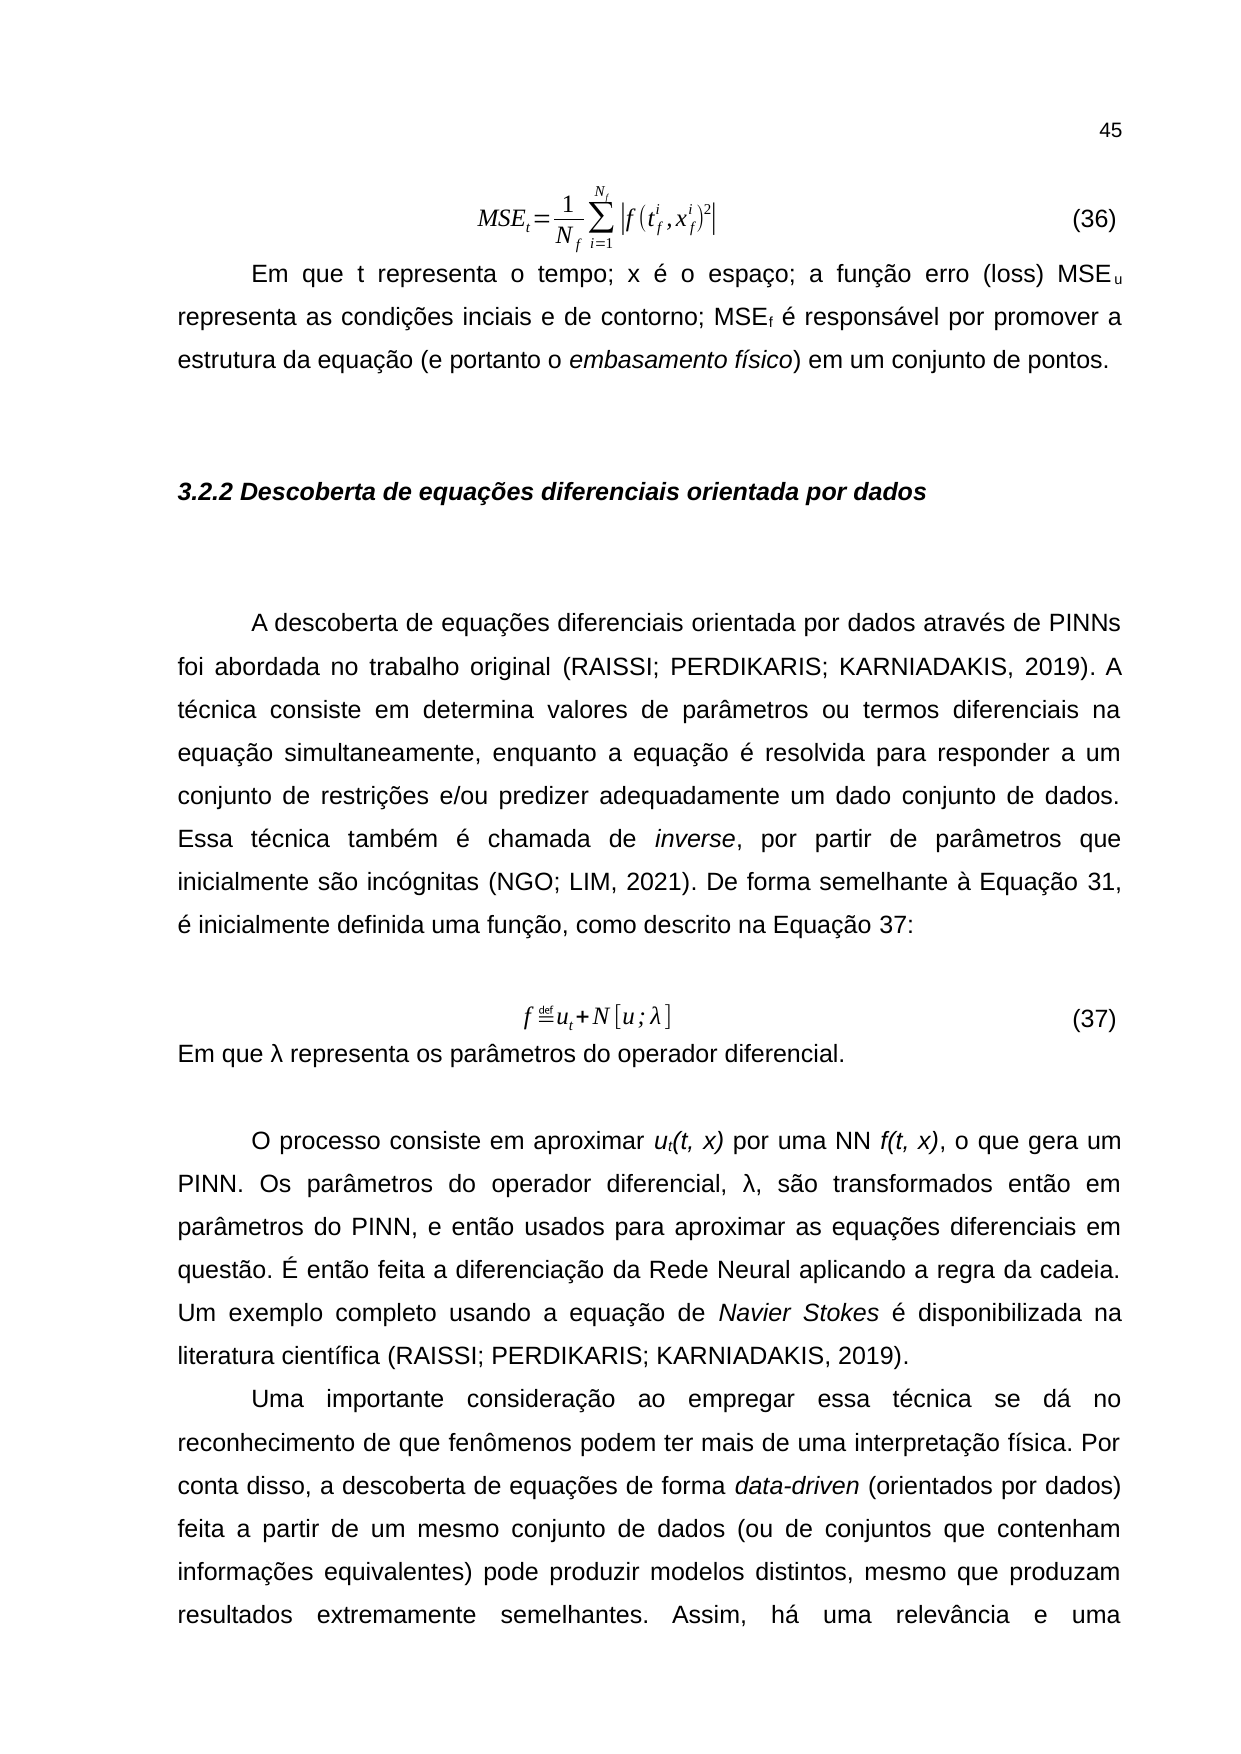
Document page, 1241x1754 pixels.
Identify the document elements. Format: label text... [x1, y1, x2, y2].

text O processo consiste em aproximar ut(t, x) por uma NN f(t, x), o que gera um PINN. Os parâmetros do operador diferencial, λ, são transformados então em parâmetros do PINN, e então usados para aproximar as equações diferenciais em questão. É então feita a diferenciação da Rede Neural aplicando a regra da cadeia. Um exemplo completo usando a equação de Navier Stokes é disponibilizada na literatura científica (RAISSI; PERDIKARIS; KARNIADAKIS, 2019). [177, 1126, 1122, 1370]
table_header [177, 177, 1017, 259]
text Uma importante consideração ao empregar essa técnica se dá no reconhecimento de que fenômenos podem ter mais de uma interpretação física. Por conta disso, a descoberta de equações de forma data-driven (orientados por dados) feita a partir de um mesmo conjunto de dados (ou de conjuntos que contenham informações equivalentes) pode produzir modelos distintos, mesmo que produzam resultados extremamente semelhantes. Assim, há uma relevância e uma [177, 1384, 1122, 1629]
table_header (37) [1017, 997, 1122, 1039]
table_header [177, 997, 1017, 1039]
text Em que t representa o tempo; x é o espaço; a função erro (loss) MSEu representa as condições inciais e de contorno; MSEf é responsável por promover a estrutura da equação (e portanto o embasamento físico) em um conjunto de pontos. [177, 259, 1122, 374]
table_header (36) [1017, 177, 1122, 259]
text A descoberta de equações diferenciais orientada por dados através de PINNs foi abordada no trabalho original (RAISSI; PERDIKARIS; KARNIADAKIS, 2019). A técnica consiste em determina valores de parâmetros ou termos diferenciais na equação simultaneamente, enquanto a equação é resolvida para responder a um conjunto de restrições e/ou predizer adequadamente um dado conjunto de dados. Essa técnica também é chamada de inverse, por partir de parâmetros que inicialmente são incógnitas (NGO; LIM, 2021). De forma semelhante à Equação 31, é inicialmente definida uma função, como descrito na Equação 37: [177, 608, 1122, 939]
subtitle Descoberta de equações diferenciais orientada por dados [177, 477, 1122, 506]
text Em que λ representa os parâmetros do operador diferencial. [177, 1039, 1122, 1068]
